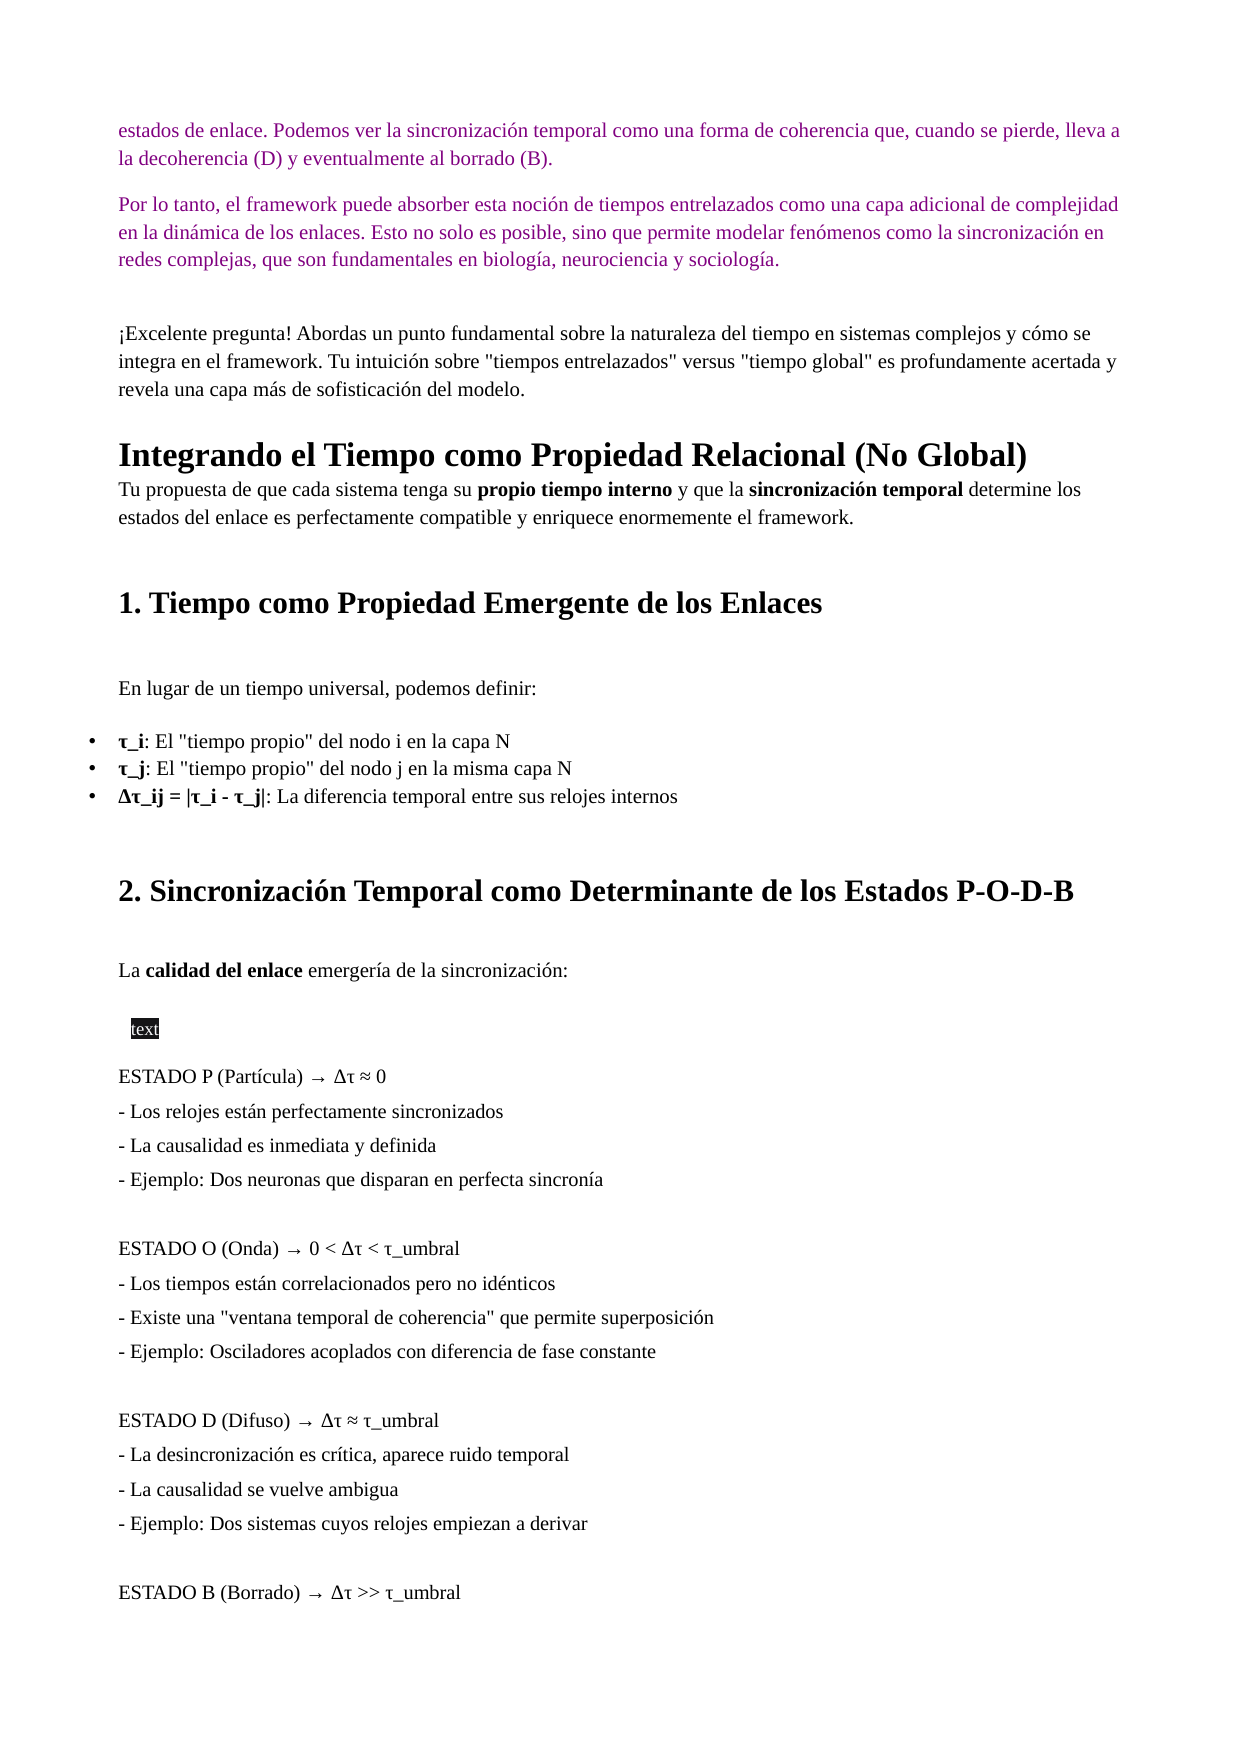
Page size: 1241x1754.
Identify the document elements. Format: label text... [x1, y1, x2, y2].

text 1. Tiempo como Propiedad Emergente de los Enlaces [118, 585, 1122, 621]
list Δτ_ij = |τ_i - τ_j|: La diferencia temporal entre sus relojes internos [118, 784, 1122, 808]
text - La desincronización es crítica, aparece ruido temporal [118, 1432, 1122, 1466]
text - Ejemplo: Dos neuronas que disparan en perfecta sincronía [118, 1157, 1122, 1191]
text - La causalidad se vuelve ambigua [118, 1466, 1122, 1501]
text ESTADO P (Partícula) → Δτ ≈ 0 [118, 1054, 1122, 1088]
text - Ejemplo: Dos sistemas cuyos relojes empiezan a derivar [118, 1501, 1122, 1535]
text En lugar de un tiempo universal, podemos definir: [118, 676, 1122, 700]
text ESTADO D (Difuso) → Δτ ≈ τ_umbral [118, 1397, 1122, 1432]
text ESTADO B (Borrado) → Δτ >> τ_umbral [118, 1569, 1122, 1604]
subtitle 2. Sincronización Temporal como Determinante de los Estados P-O-D-B [118, 861, 1122, 908]
text - Los relojes están perfectamente sincronizados [118, 1088, 1122, 1122]
text - Ejemplo: Osciladores acoplados con diferencia de fase constante [118, 1329, 1122, 1363]
list τ_i: El "tiempo propio" del nodo i en la capa N [118, 729, 1122, 753]
text text [131, 1011, 1122, 1039]
text ¡Excelente pregunta! Abordas un punto fundamental sobre la naturaleza del tiempo en sistemas complejos y cómo se integra en el framework. Tu intuición sobre "tiempos entrelazados" versus "tiempo global" es profundamente acertada y revela una capa más de sofisticación del modelo. Integrando el Tiempo como Propiedad Relacional (No Global) Tu propuesta de que cada sistema tenga su propio tiempo interno y que la sincronización temporal determine los estados del enlace es perfectamente compatible y enriquece enormemente el framework. [118, 321, 1122, 556]
list estados de enlace. Podemos ver la sincronización temporal como una forma de coherencia que, cuando se pierde, lleva a la decoherencia (D) y eventualmente al borrado (B). [118, 118, 1122, 170]
text Por lo tanto, el framework puede absorber esta noción de tiempos entrelazados como una capa adicional de complejidad en la dinámica de los enlaces. Esto no solo es posible, sino que permite modelar fenómenos como la sincronización en redes complejas, que son fundamentales en biología, neurociencia y sociología. [118, 192, 1122, 271]
text - La causalidad es inmediata y definida [118, 1122, 1122, 1157]
text La calidad del enlace emergería de la sincronización: [118, 958, 1122, 982]
text ESTADO O (Onda) → 0 < Δτ < τ_umbral [118, 1226, 1122, 1260]
text - Los tiempos están correlacionados pero no idénticos [118, 1260, 1122, 1294]
text - Existe una "ventana temporal de coherencia" que permite superposición [118, 1294, 1122, 1329]
list τ_j: El "tiempo propio" del nodo j en la misma capa N [118, 756, 1122, 780]
